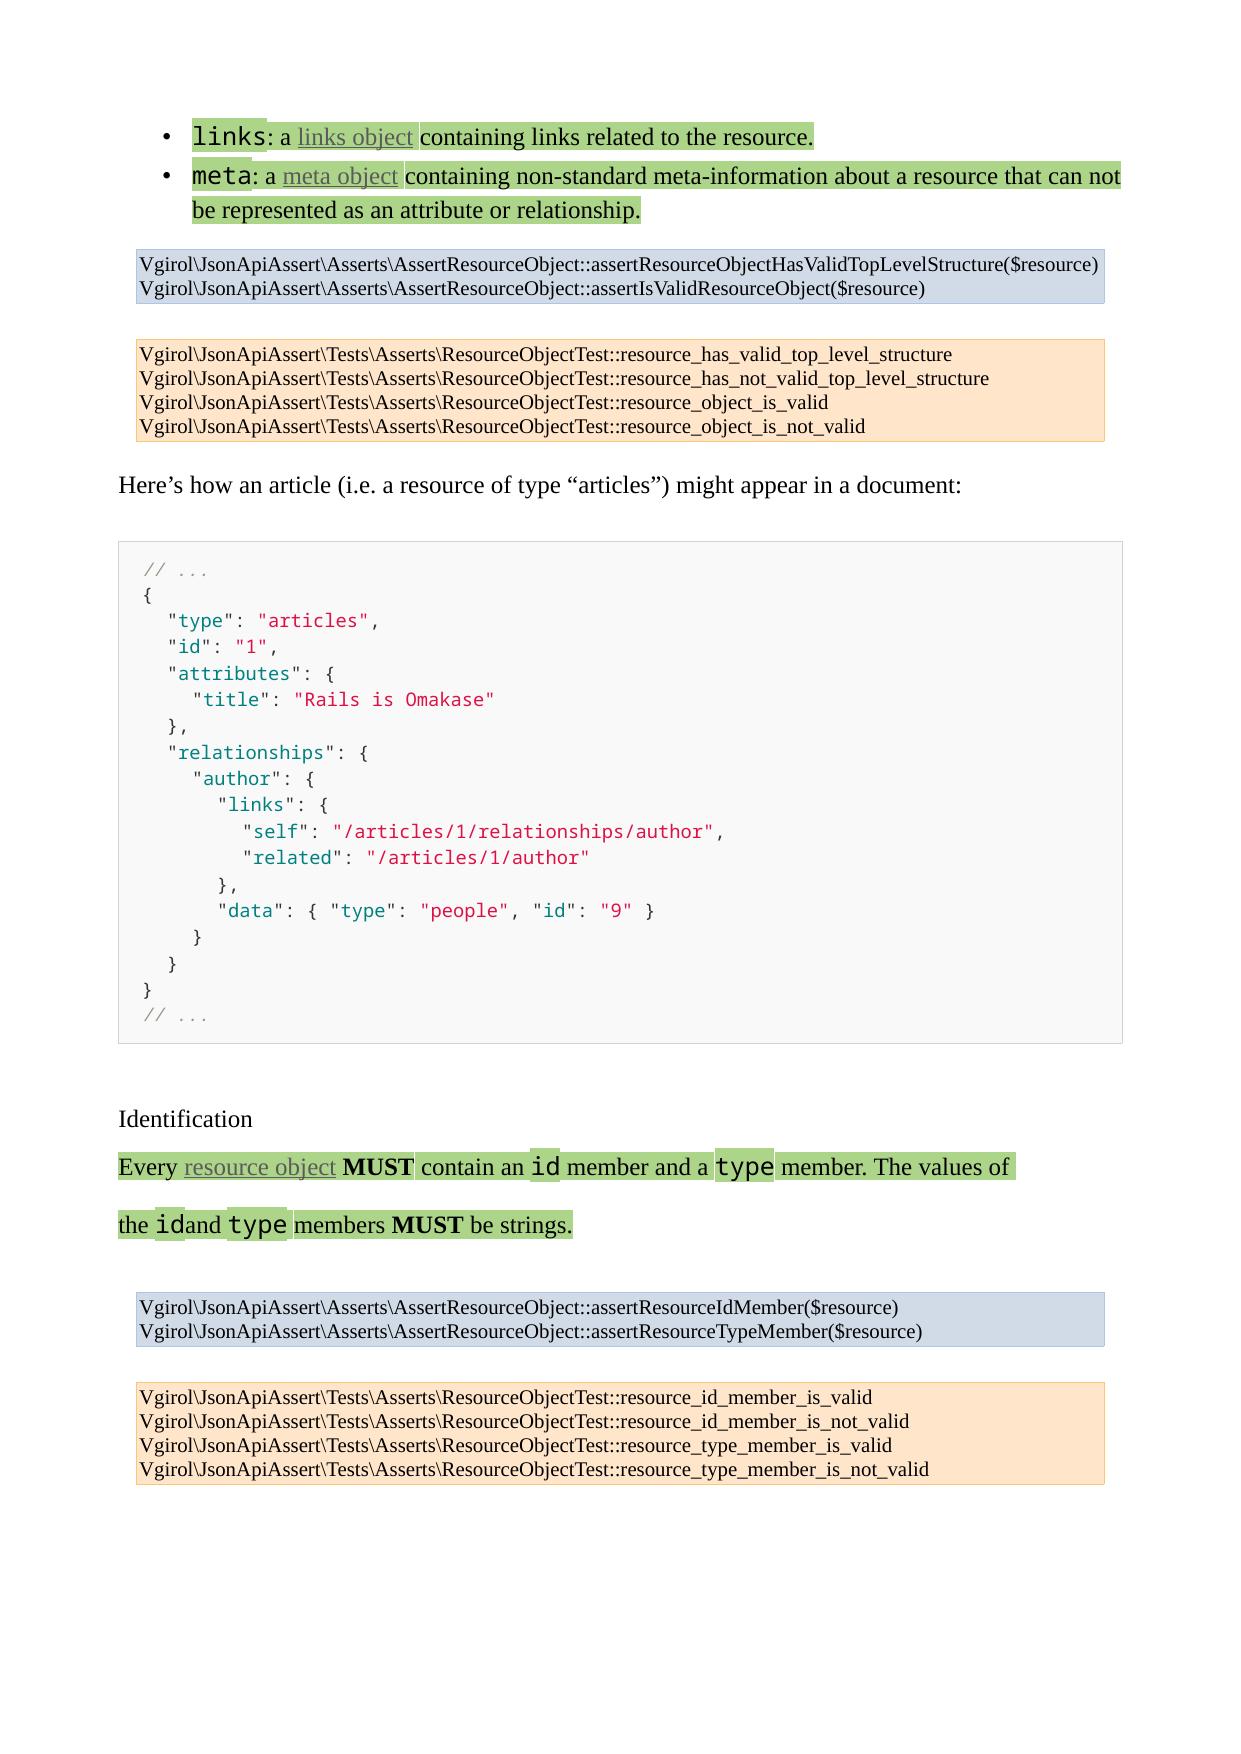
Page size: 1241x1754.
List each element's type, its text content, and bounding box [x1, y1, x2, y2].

text Vgirol\JsonApiAssert\Tests\Asserts\ResourceObjectTest::resource_id_member_is_not_valid [137, 1406, 1104, 1430]
text Vgirol\JsonApiAssert\Tests\Asserts\ResourceObjectTest::resource_id_member_is_valid [137, 1383, 1104, 1406]
text Vgirol\JsonApiAssert\Tests\Asserts\ResourceObjectTest::resource_object_is_not_valid [137, 411, 1104, 441]
text "related": "/articles/1/author" [119, 829, 1122, 855]
text Vgirol\JsonApiAssert\Tests\Asserts\ResourceObjectTest::resource_type_member_is_not_valid [137, 1454, 1104, 1484]
text Vgirol\JsonApiAssert\Asserts\AssertResourceObject::assertIsValidResourceObject($resource) [137, 273, 1104, 303]
text // ... [119, 542, 1122, 566]
text Vgirol\JsonApiAssert\Asserts\AssertResourceObject::assertResourceObjectHasValidTopLevelStructure($resource) [137, 250, 1104, 273]
text { [119, 566, 1122, 592]
text "type": "articles", [119, 592, 1122, 618]
text "links": { [119, 776, 1122, 802]
text Vgirol\JsonApiAssert\Tests\Asserts\ResourceObjectTest::resource_has_valid_top_level_structure [137, 340, 1104, 363]
text Every resource object MUST contain an id member and a type member. The values of the idand type members MUST be strings. [118, 1148, 1122, 1241]
text } [119, 961, 1122, 986]
text Here’s how an article (i.e. a resource of type “articles”) might appear in a document: [118, 471, 1122, 499]
text "data": { "type": "people", "id": "9" } [119, 881, 1122, 908]
text } [119, 934, 1122, 961]
text }, [119, 855, 1122, 881]
text Vgirol\JsonApiAssert\Asserts\AssertResourceObject::assertResourceTypeMember($resource) [137, 1316, 1104, 1346]
text "title": "Rails is Omakase" [119, 671, 1122, 697]
text "attributes": { [119, 644, 1122, 671]
text "author": { [119, 750, 1122, 776]
list meta: a meta object containing non-standard meta-information about a resource that can not be represented as an attribute or relationship. [162, 157, 1122, 224]
text }, [119, 697, 1122, 723]
text "relationships": { [119, 723, 1122, 750]
text } [119, 908, 1122, 934]
subtitle Identification [118, 1104, 1122, 1132]
text Vgirol\JsonApiAssert\Tests\Asserts\ResourceObjectTest::resource_type_member_is_valid [137, 1430, 1104, 1454]
text Vgirol\JsonApiAssert\Tests\Asserts\ResourceObjectTest::resource_object_is_valid [137, 387, 1104, 411]
text }, [408, 697, 414, 705]
text "self": "/articles/1/relationships/author", [119, 802, 1122, 829]
text "id": "1", [119, 618, 1122, 644]
list links: a links object containing links related to the resource. [162, 118, 1122, 152]
text // ... [119, 986, 1122, 1043]
text Vgirol\JsonApiAssert\Tests\Asserts\ResourceObjectTest::resource_has_not_valid_top_level_structure [137, 363, 1104, 387]
text }, [559, 855, 565, 863]
text Vgirol\JsonApiAssert\Asserts\AssertResourceObject::assertResourceIdMember($resource) [137, 1293, 1104, 1316]
